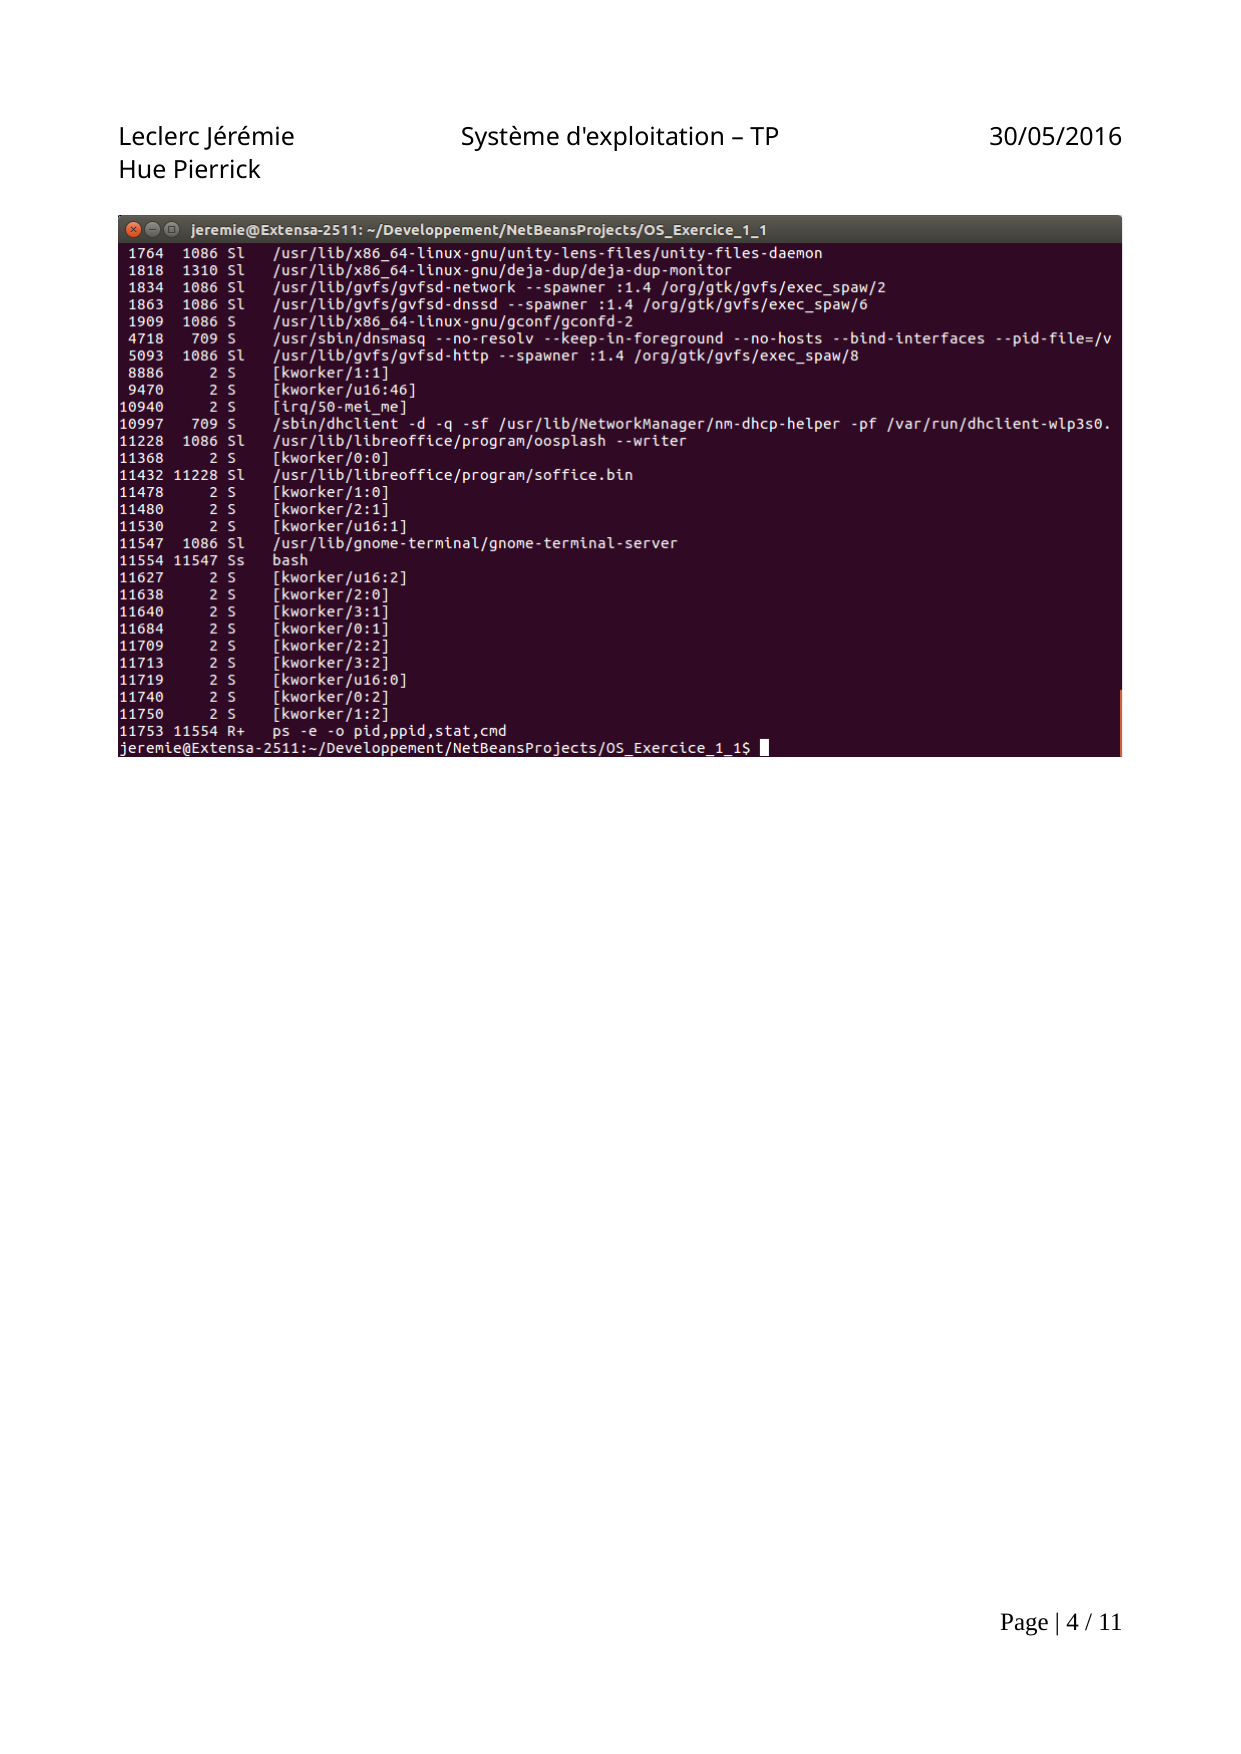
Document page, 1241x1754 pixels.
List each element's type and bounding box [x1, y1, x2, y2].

picture [118, 215, 1123, 757]
